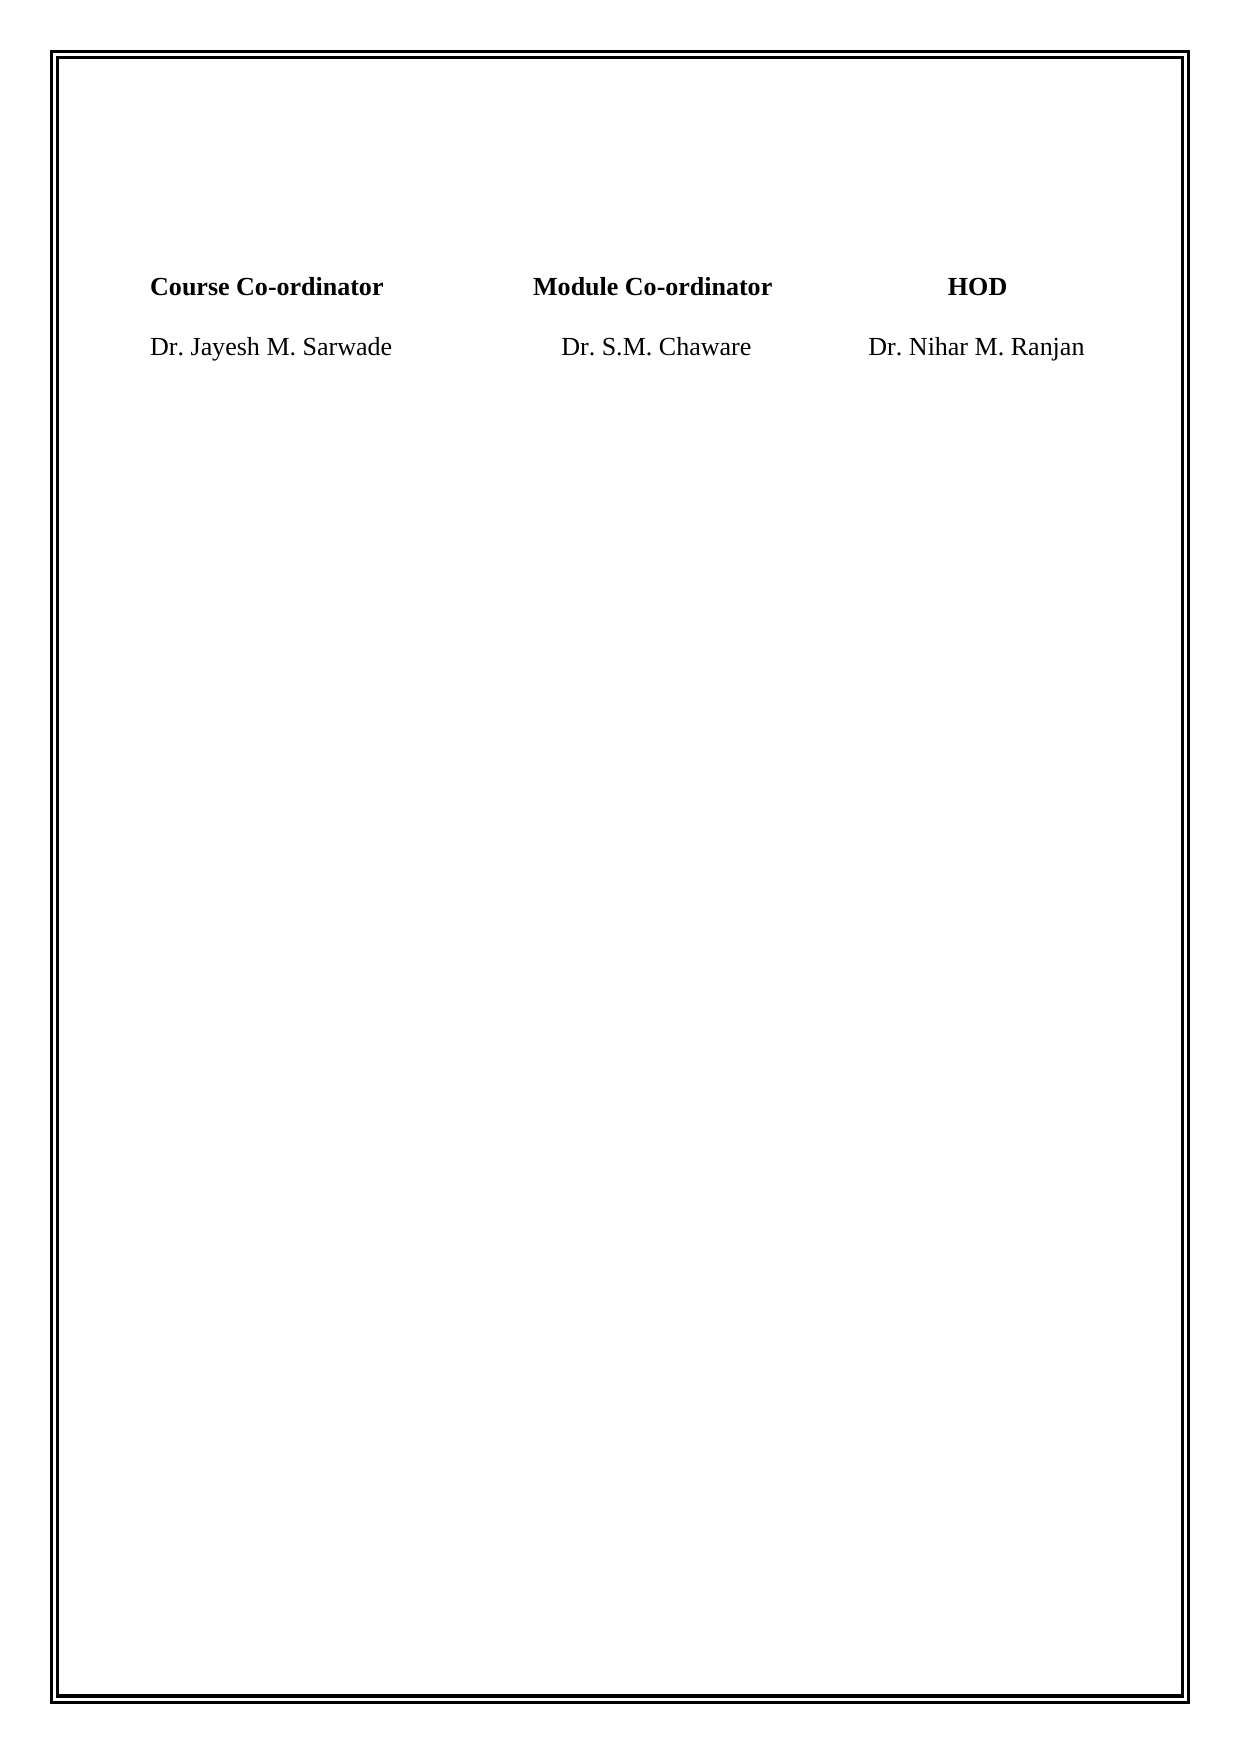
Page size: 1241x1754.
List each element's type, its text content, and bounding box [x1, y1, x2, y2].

text Course Co-ordinator Module Co-ordinator HOD [150, 271, 1090, 301]
text Dr. Jayesh M. Sarwade Dr. S.M. Chaware Dr. Nihar M. Ranjan [150, 331, 1090, 361]
